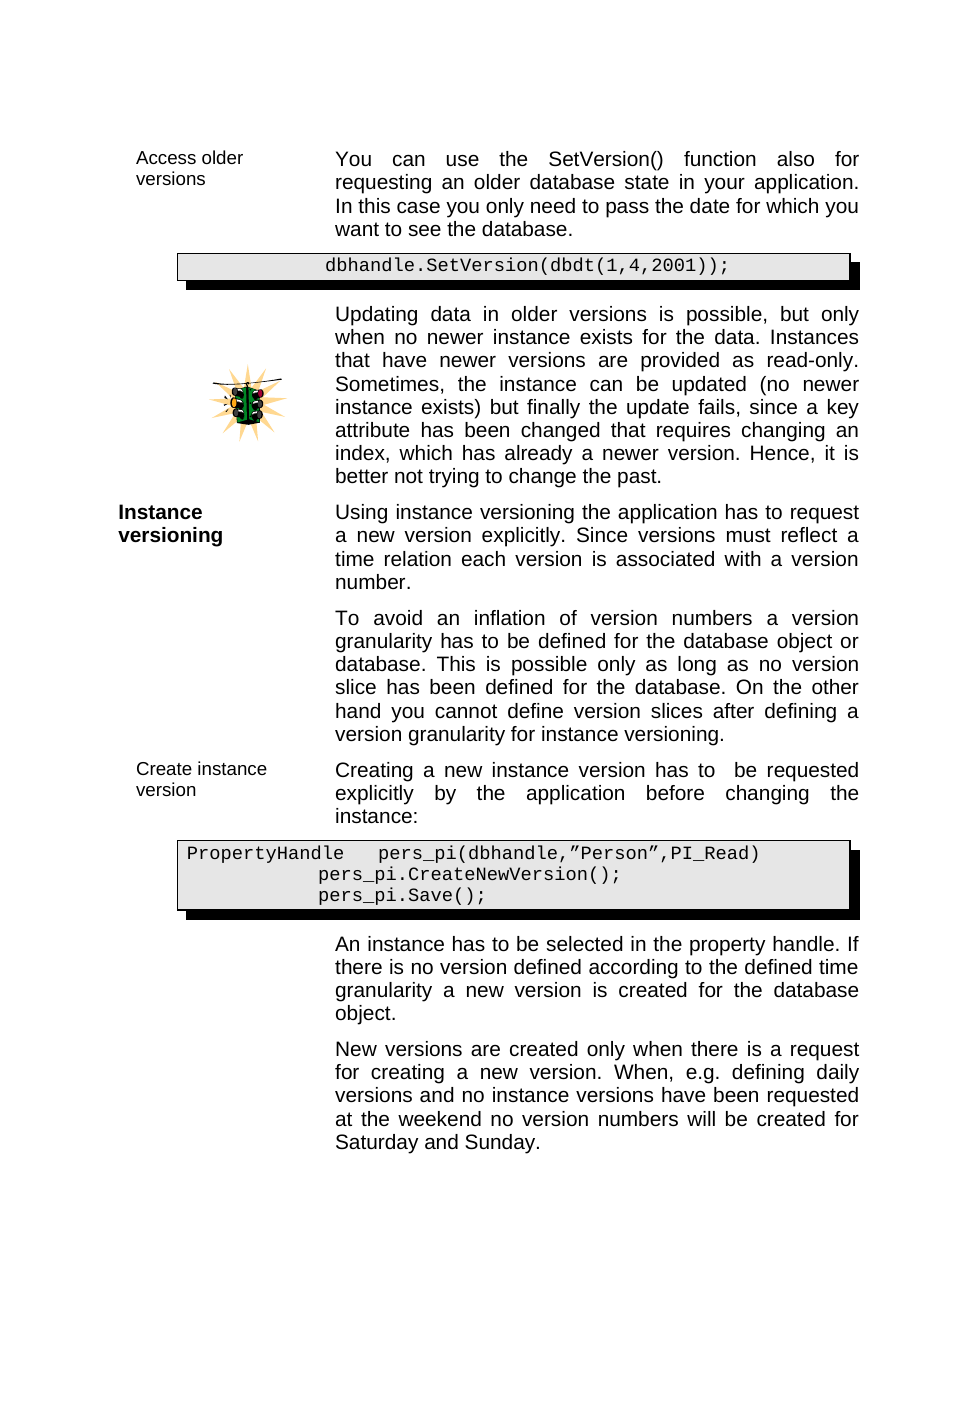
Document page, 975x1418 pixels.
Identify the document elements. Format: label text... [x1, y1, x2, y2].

table_cell An instance has to be selected in the property handle. If there is no version defined according to the defined time granularity a new version is created for the database object. [324, 932, 871, 1038]
table_cell PropertyHandle pers_pi(dbhandle,”Person”,PI_Read) pers_pi.CreateNewVersion(); pers_pi.Save(); [107, 840, 871, 932]
table_cell [107, 302, 324, 501]
table_cell dbhandle.SetVersion(dbdt(1,4,2001)); [107, 253, 871, 302]
table_cell Access older versions [107, 148, 324, 253]
table_cell [107, 1038, 324, 1166]
table_cell Creating a new instance version has to be requested explicitly by the application before changing the instance: [324, 758, 871, 840]
table_cell Updating data in older versions is possible, but only when no newer instance exists for the data. Instances that have newer versions are provided as read-only. Sometimes, the instance can be updated (no newer instance exists) but finally the update fails, since a key attribute has been changed that requires changing an index, which has already a newer version. Hence, it is better not trying to change the past. [324, 302, 871, 501]
table_cell Create instance version [107, 758, 324, 840]
table_cell You can use the SetVersion() function also for requesting an older database state in your application. In this case you only need to pass the date for which you want to see the database. [324, 148, 871, 253]
table_cell New versions are created only when there is a request for creating a new version. When, e.g. defining daily versions and no instance versions have been requested at the weekend no version numbers will be created for Saturday and Sunday. [324, 1038, 871, 1166]
table_cell [107, 932, 324, 1038]
table_cell Using instance versioning the application has to request a new version explicitly. Since versions must reflect a time relation each version is associated with a version number. To avoid an inflation of version numbers a version granularity has to be defined for the database object or database. This is possible only as long as no version slice has been defined for the database. On the other hand you cannot define version slices after defining a version granularity for instance versioning. [324, 501, 871, 758]
table_cell Instance versioning [107, 501, 324, 758]
